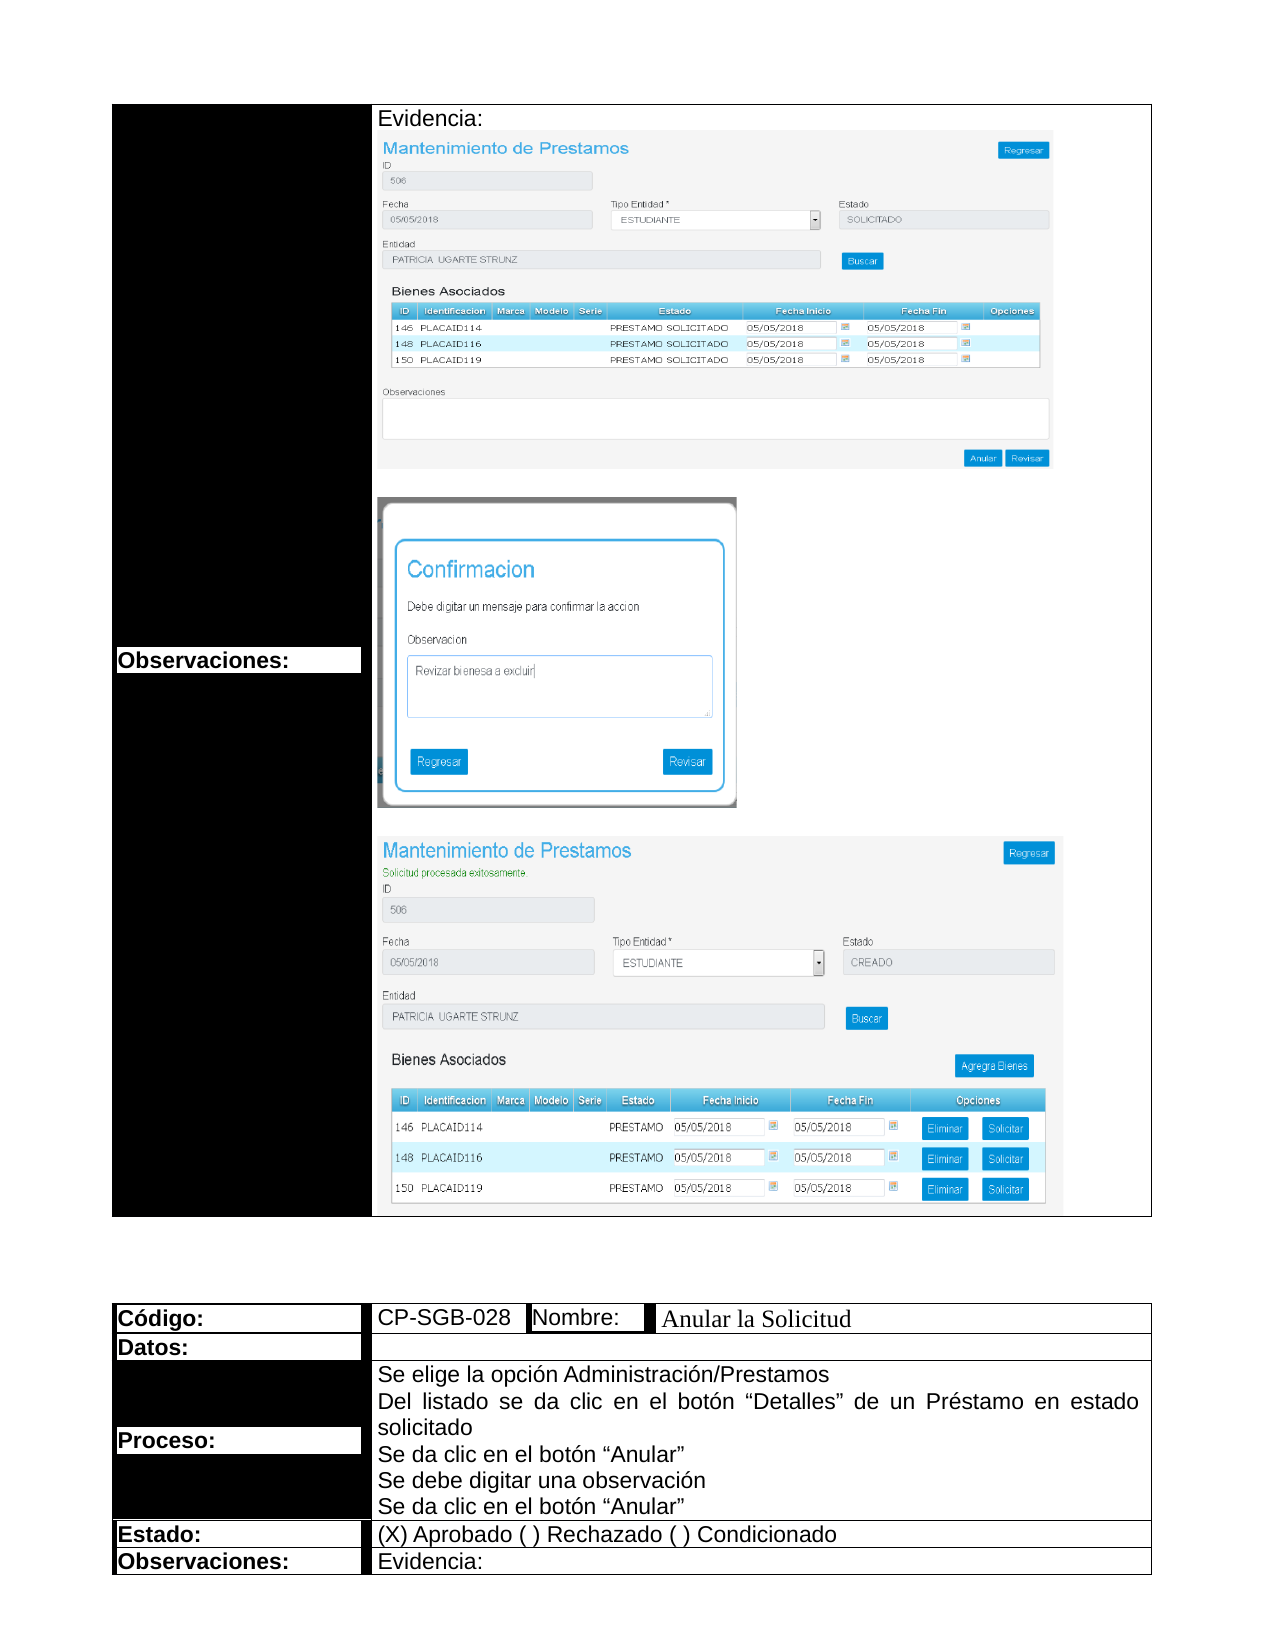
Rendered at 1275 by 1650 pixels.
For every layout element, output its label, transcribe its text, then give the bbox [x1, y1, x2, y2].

table_cell [372, 1334, 1151, 1360]
table_header Nombre: [527, 1304, 655, 1333]
table_cell (X) Aprobado ( ) Rechazado ( ) Condicionado [372, 1521, 1151, 1547]
table_cell Proceso: [113, 1361, 371, 1519]
table_cell Se elige la opción Administración/Prestamos Del listado se da clic en el botón “Detalles” de un Préstamo en estado solicitado Se da clic en el botón “Anular” Se debe digitar una observación Se da clic en el botón “Anular” [372, 1361, 1151, 1519]
table_cell Evidencia: [372, 1548, 1151, 1574]
table_header Código: [113, 1304, 371, 1333]
table_cell Datos: [361, 1334, 371, 1360]
table_header CP-SGB-028 [372, 1304, 526, 1333]
table_cell Observaciones: [113, 105, 371, 1216]
table_cell Evidencia: [372, 105, 1151, 1216]
table_header Anular la Solicitud [656, 1304, 1151, 1333]
table_cell Estado: [361, 1521, 371, 1547]
